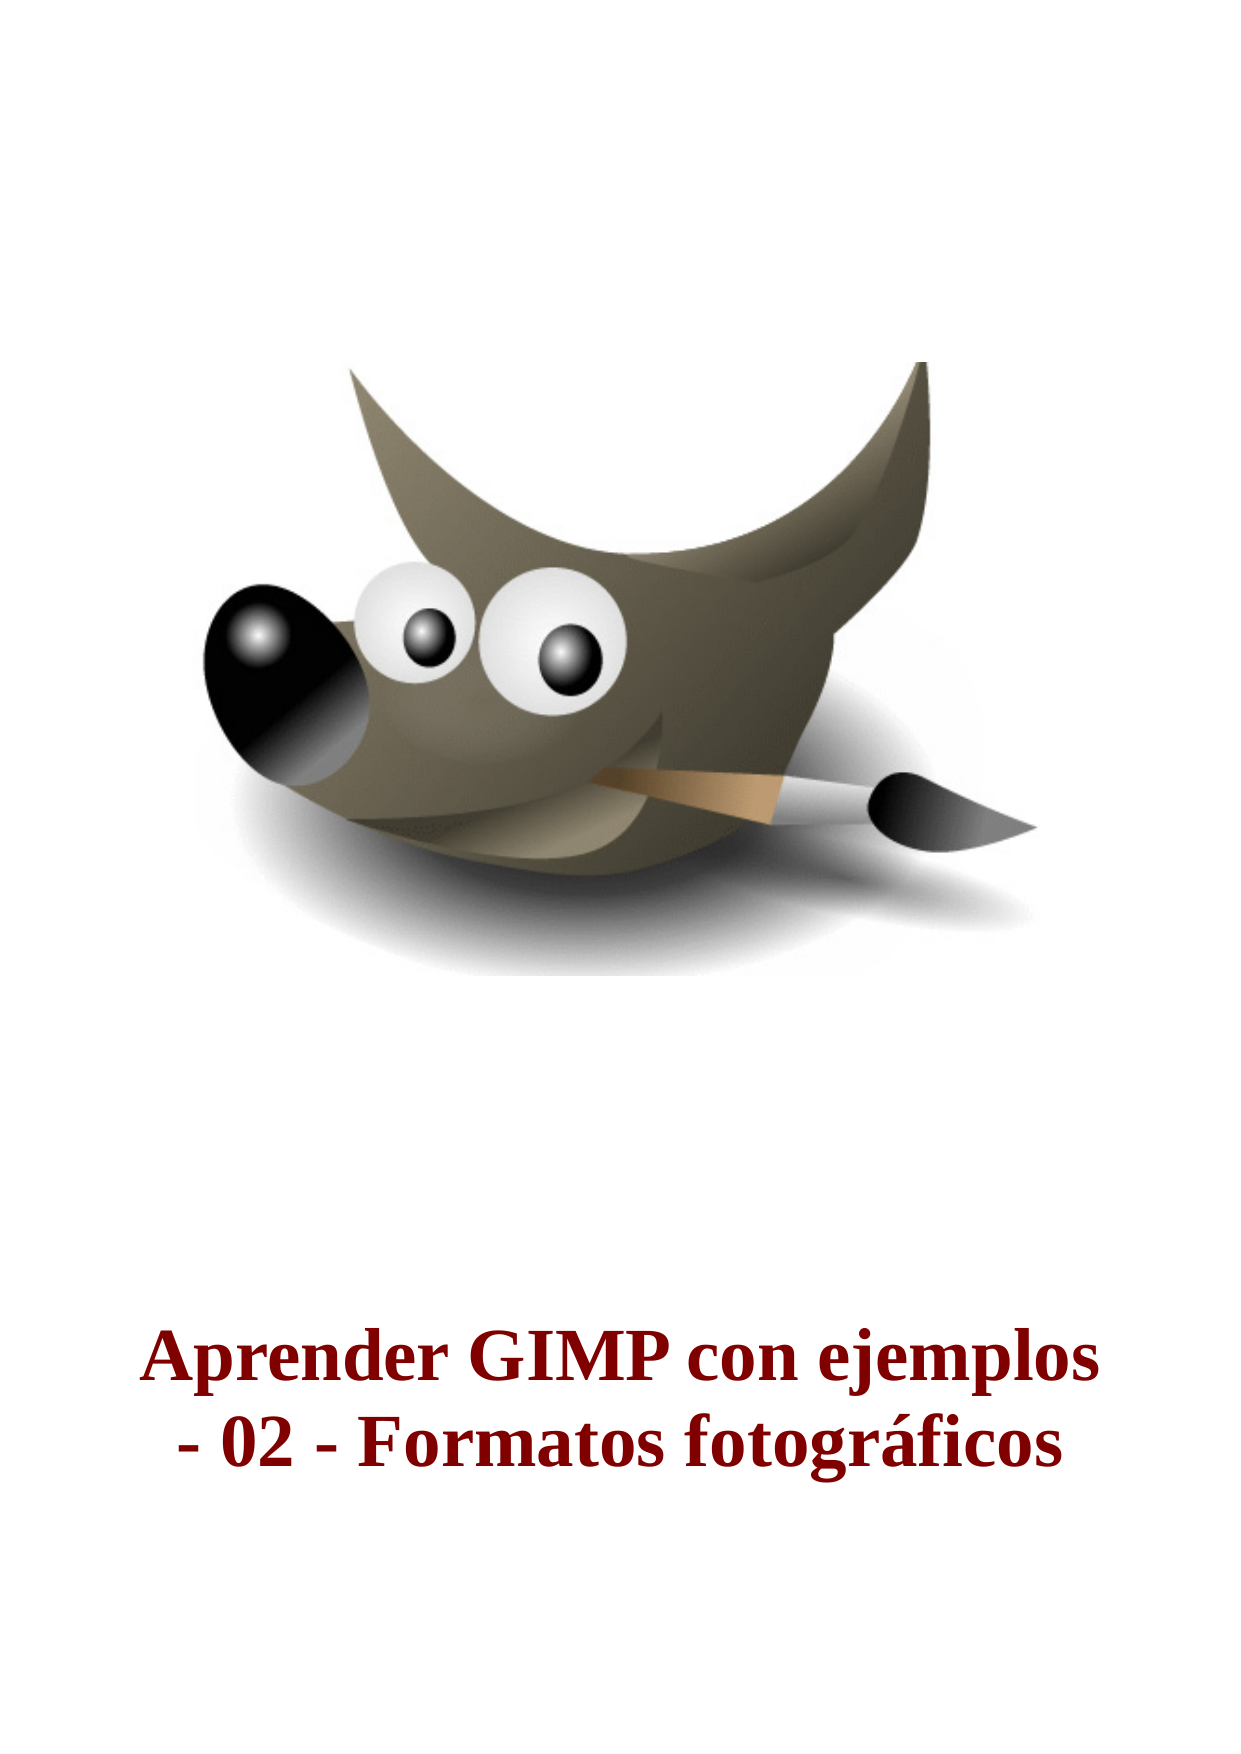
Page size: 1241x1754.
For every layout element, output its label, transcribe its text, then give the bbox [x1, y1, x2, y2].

picture [118, 362, 1122, 976]
text Aprender GIMP con ejemplos - 02 - Formatos fotográficos [118, 1310, 1122, 1483]
